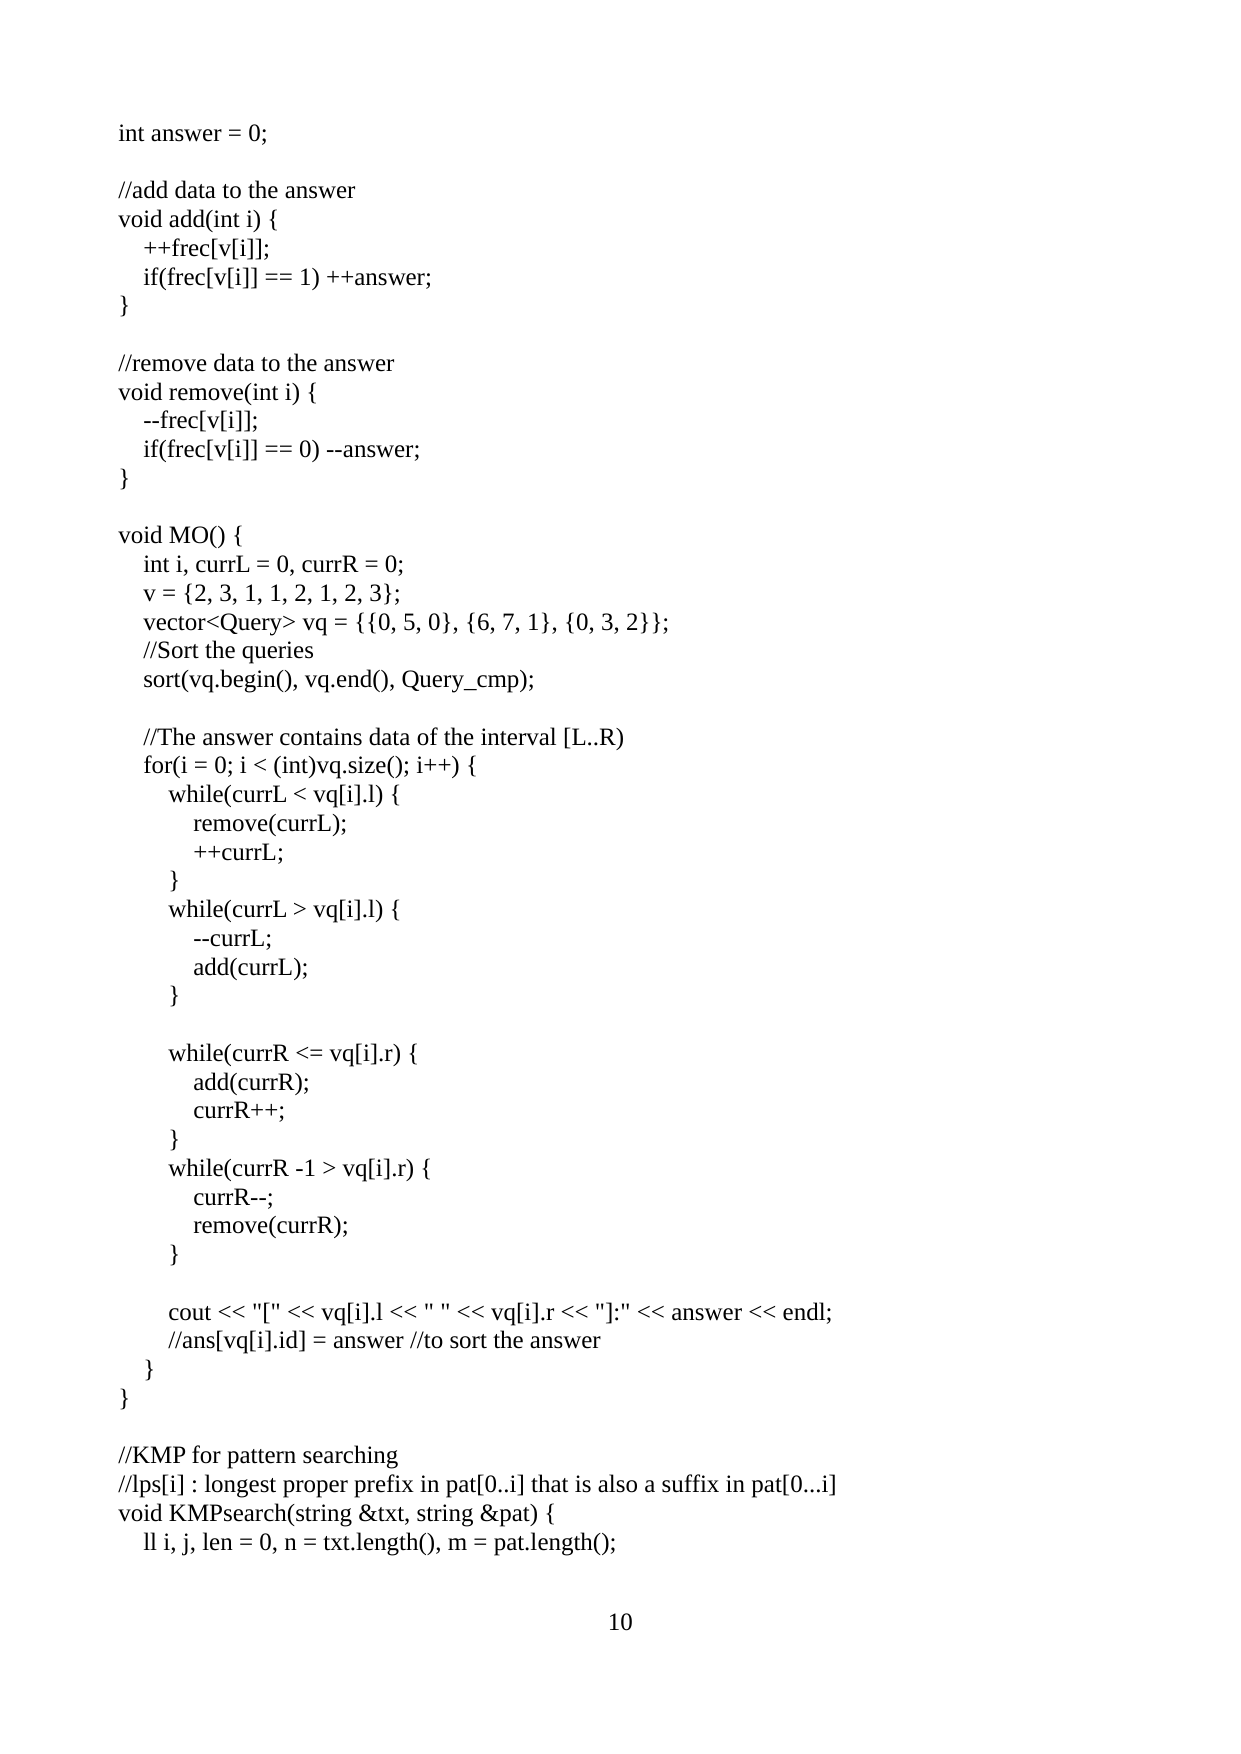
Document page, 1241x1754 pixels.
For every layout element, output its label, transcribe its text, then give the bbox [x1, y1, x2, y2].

text } [118, 981, 1122, 1009]
text --frec[v[i]]; [118, 406, 1122, 434]
text cout << "[" << vq[i].l << " " << vq[i].r << "]:" << answer << endl; [118, 1297, 1122, 1326]
text void remove(int i) { [118, 377, 1122, 406]
text } [118, 291, 1122, 319]
text if(frec[v[i]] == 1) ++answer; [118, 262, 1122, 291]
text //ans[vq[i].id] = answer //to sort the answer [118, 1326, 1122, 1354]
text while(currL < vq[i].l) { [118, 779, 1122, 808]
text } [118, 1239, 1122, 1268]
text ++frec[v[i]]; [118, 233, 1122, 262]
text int i, currL = 0, currR = 0; [118, 549, 1122, 578]
text while(currR -1 > vq[i].r) { [118, 1153, 1122, 1182]
text //remove data to the answer [118, 348, 1122, 377]
text remove(currL); [118, 808, 1122, 837]
text //lps[i] : longest proper prefix in pat[0..i] that is also a suffix in pat[0...i] [118, 1469, 1122, 1498]
text add(currL); [118, 952, 1122, 981]
text currR++; [118, 1096, 1122, 1124]
text if(frec[v[i]] == 0) --answer; [118, 434, 1122, 463]
text } [118, 1124, 1122, 1153]
text currR--; [118, 1182, 1122, 1211]
text //KMP for pattern searching [118, 1441, 1122, 1469]
text //Sort the queries [118, 636, 1122, 664]
text sort(vq.begin(), vq.end(), Query_cmp); [118, 664, 1122, 693]
text while(currR <= vq[i].r) { [118, 1038, 1122, 1067]
text vector<Query> vq = {{0, 5, 0}, {6, 7, 1}, {0, 3, 2}}; [118, 607, 1122, 636]
text void add(int i) { [118, 204, 1122, 233]
text remove(currR); [118, 1211, 1122, 1239]
text --currL; [118, 923, 1122, 952]
text } [118, 1383, 1122, 1412]
text void KMPsearch(string &txt, string &pat) { [118, 1498, 1122, 1527]
text for(i = 0; i < (int)vq.size(); i++) { [118, 751, 1122, 779]
text ll i, j, len = 0, n = txt.length(), m = pat.length(); [118, 1527, 1122, 1556]
text void MO() { [118, 521, 1122, 549]
text while(currL > vq[i].l) { [118, 894, 1122, 923]
text } [118, 1354, 1122, 1383]
text } [118, 463, 1122, 492]
text add(currR); [118, 1067, 1122, 1096]
text //add data to the answer [118, 176, 1122, 204]
text } [118, 866, 1122, 894]
text //The answer contains data of the interval [L..R) [118, 722, 1122, 751]
text v = {2, 3, 1, 1, 2, 1, 2, 3}; [118, 578, 1122, 607]
text int answer = 0; [118, 118, 1122, 147]
text ++currL; [118, 837, 1122, 866]
